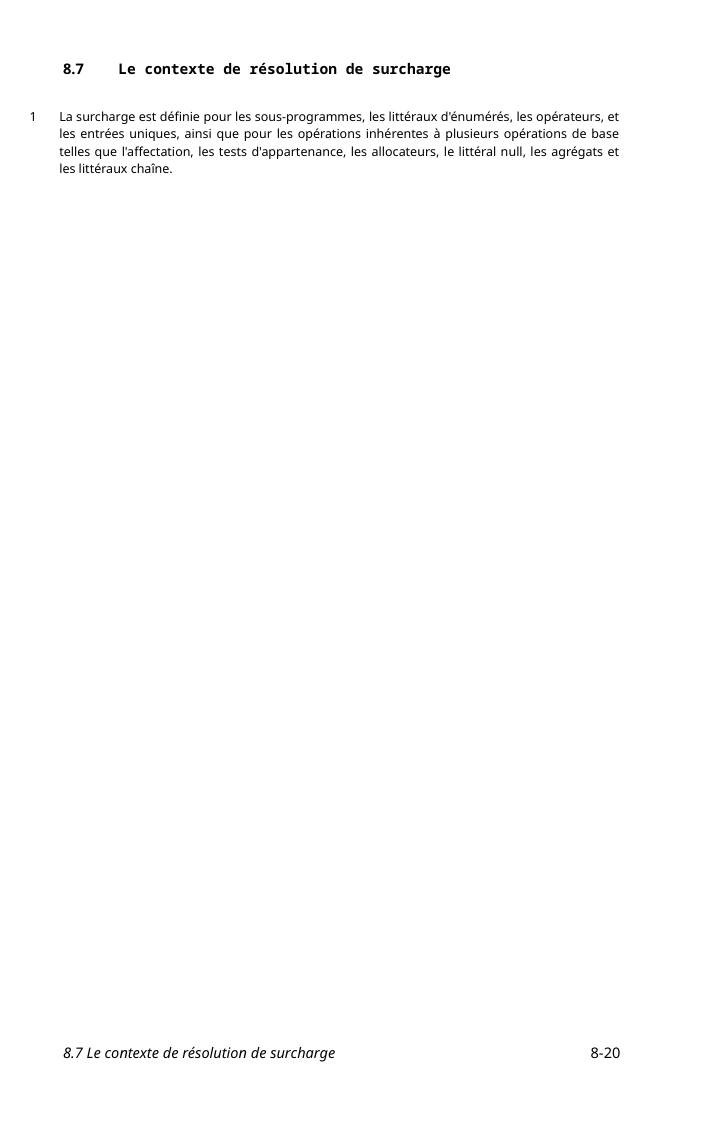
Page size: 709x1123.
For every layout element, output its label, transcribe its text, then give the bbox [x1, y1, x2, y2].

text La surcharge est définie pour les sous-programmes, les littéraux d'énumérés, les opérateurs, et les entrées uniques, ainsi que pour les opérations inhérentes à plusieurs opérations de base telles que l'affectation, les tests d'appartenance, les allocateurs, le littéral null, les agrégats et les littéraux chaîne. [59, 108, 620, 177]
subtitle Le contexte de résolution de surcharge [59, 59, 620, 79]
